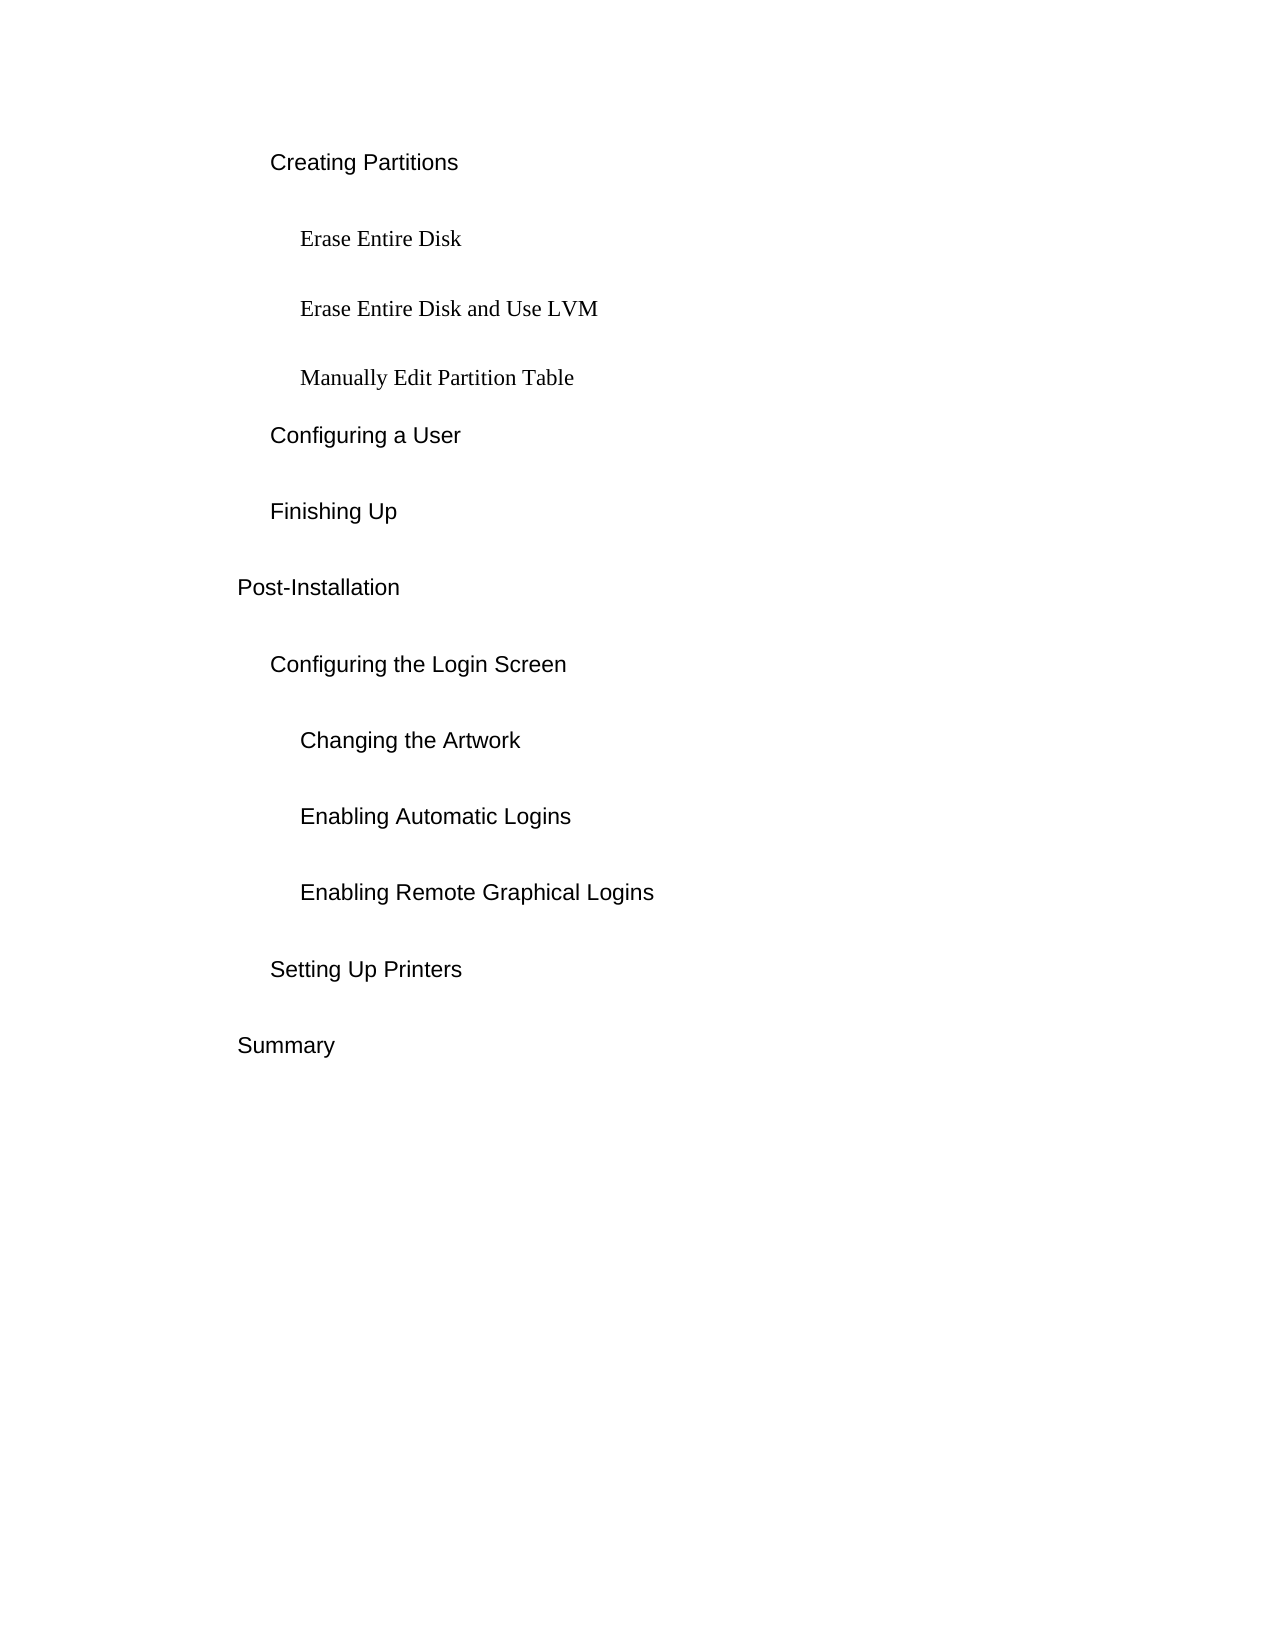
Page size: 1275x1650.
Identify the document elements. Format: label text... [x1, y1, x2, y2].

text Enabling Remote Graphical Logins [150, 880, 975, 906]
text Summary [150, 1032, 975, 1058]
text Changing the Artwork [150, 727, 975, 753]
text Erase Entire Disk [225, 226, 1125, 252]
text Enabling Automatic Logins [150, 804, 975, 829]
text Configuring a User [150, 422, 975, 448]
text Creating Partitions [150, 150, 975, 176]
text Configuring the Login Screen [150, 651, 975, 677]
text Setting Up Printers [150, 956, 975, 982]
text Manually Edit Partition Table [225, 365, 1125, 391]
text Erase Entire Disk and Use LVM [225, 296, 1125, 321]
text Post-Installation [150, 575, 975, 601]
text Finishing Up [150, 499, 975, 524]
